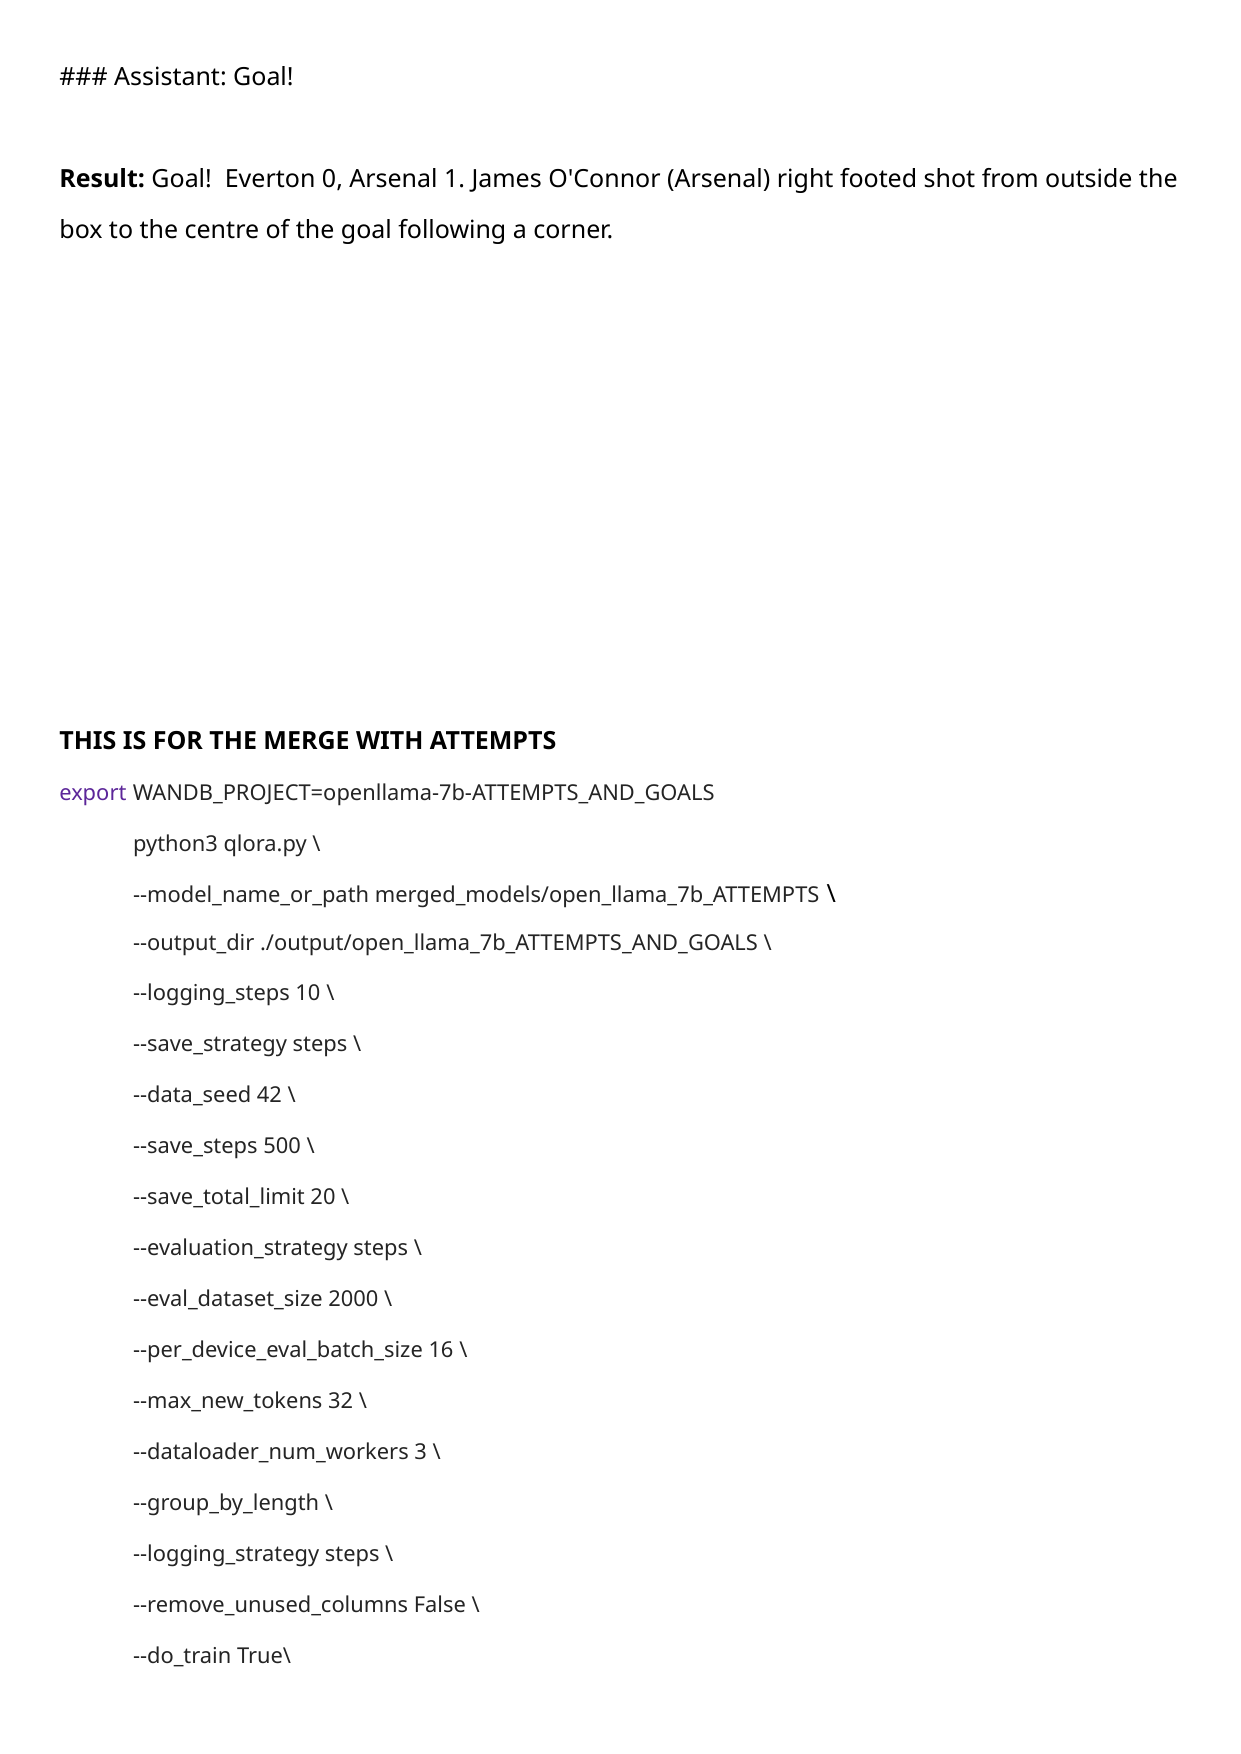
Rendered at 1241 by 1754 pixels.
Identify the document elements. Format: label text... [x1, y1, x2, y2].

text THIS IS FOR THE MERGE WITH ATTEMPTS [59, 723, 1181, 757]
text ### Assistant: Goal! [59, 59, 1181, 93]
text export WANDB_PROJECT=openllama-7b-ATTEMPTS_AND_GOALS [59, 774, 1181, 808]
text --output_dir ./output/open_llama_7b_ATTEMPTS_AND_GOALS \ --logging_steps 10 \ --save_strategy steps \ --data_seed 42 \ --save_steps 500 \ --save_total_limit 20 \ --evaluation_strategy steps \ --eval_dataset_size 2000 \ --per_device_eval_batch_size 16 \ --max_new_tokens 32 \ --dataloader_num_workers 3 \ --group_by_length \ --logging_strategy steps \ --remove_unused_columns False \ --do_train True\ [59, 927, 1181, 1671]
text python3 qlora.py \ --model_name_or_path merged_models/open_llama_7b_ATTEMPTS \ [59, 825, 1181, 910]
text Result: Goal! Everton 0, Arsenal 1. James O'Connor (Arsenal) right footed shot from outside the box to the centre of the goal following a corner. [59, 161, 1181, 246]
